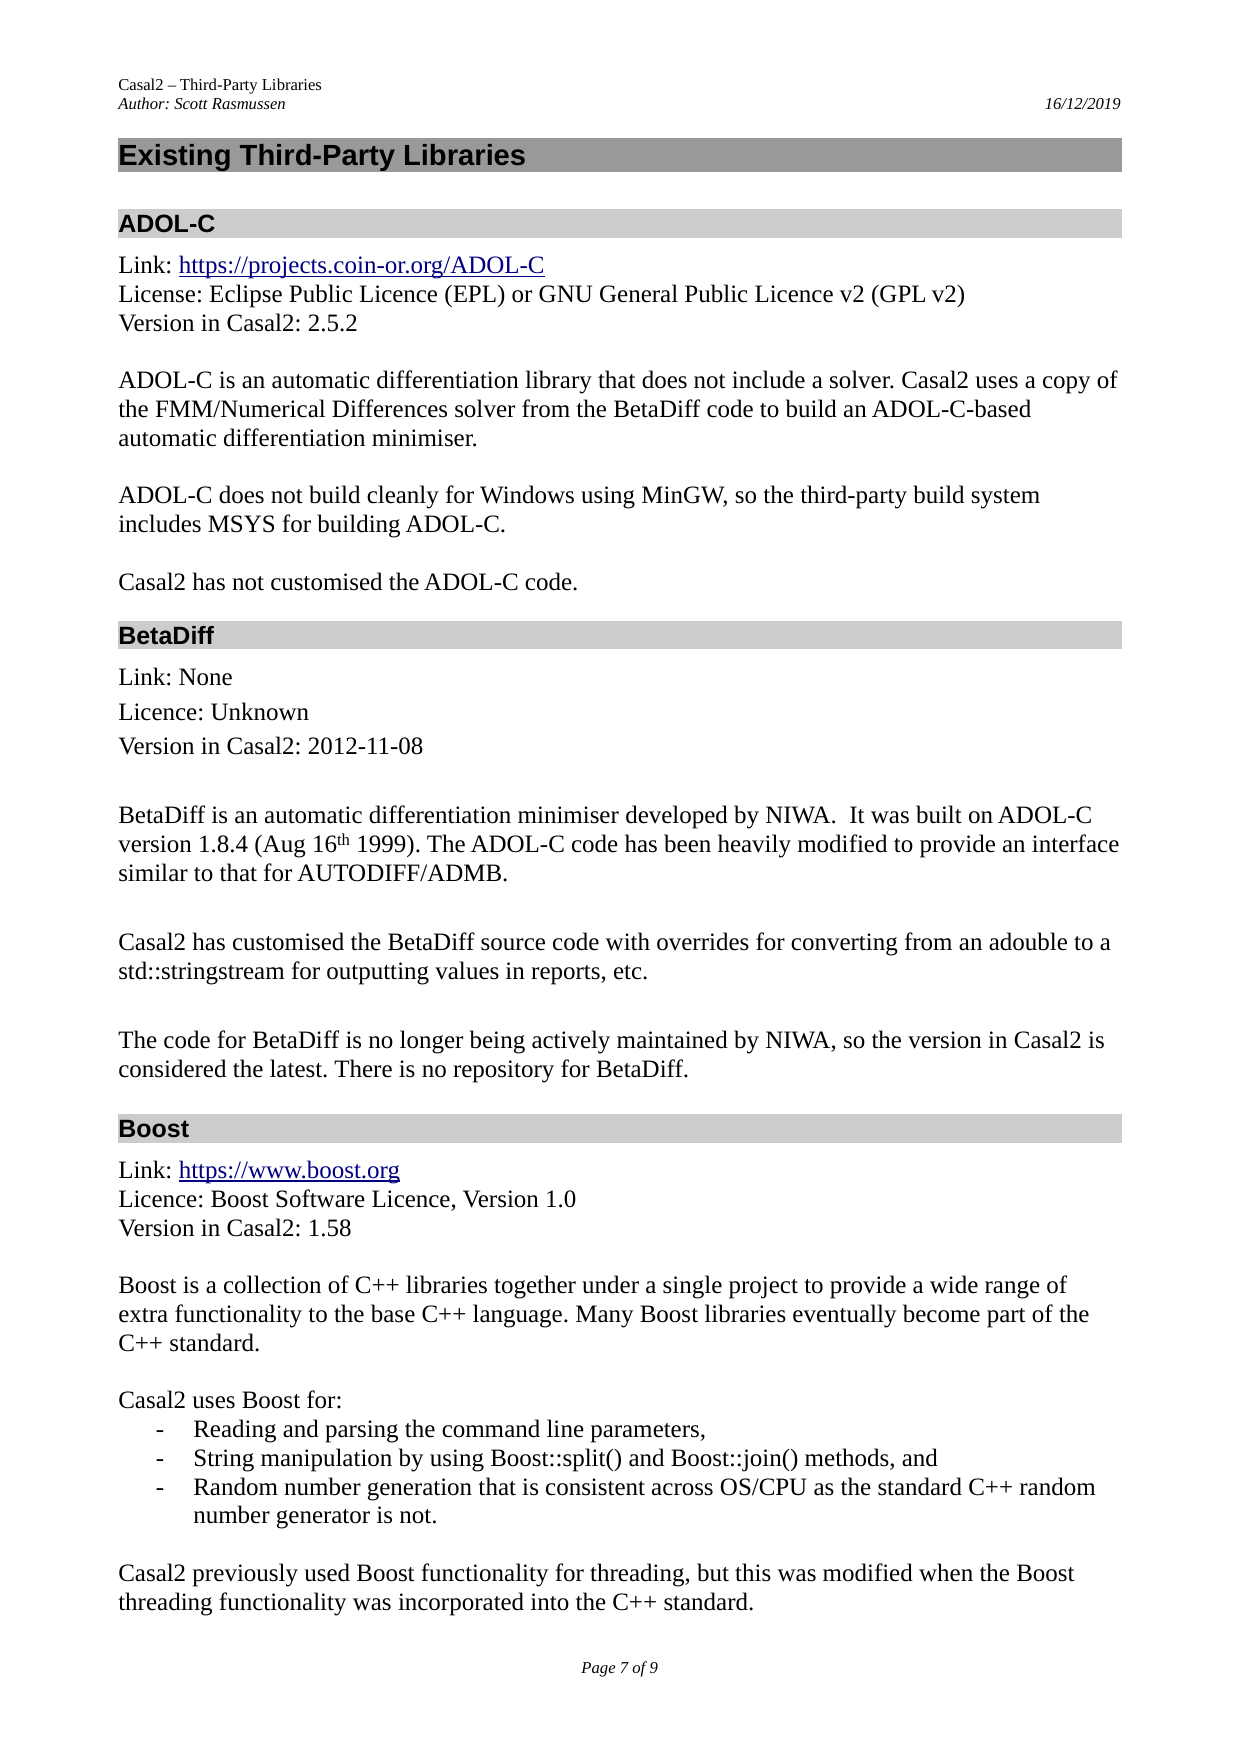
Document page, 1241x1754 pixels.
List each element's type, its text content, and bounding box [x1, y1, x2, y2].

text Link: https://projects.coin-or.org/ADOL-C [118, 251, 1122, 279]
subtitle BetaDiff [118, 621, 1122, 649]
text Link: https://www.boost.org [118, 1155, 1122, 1184]
subtitle Boost [118, 1114, 1122, 1143]
list Reading and parsing the command line parameters, [156, 1414, 1122, 1443]
text Casal2 has customised the BetaDiff source code with overrides for converting from an adouble to a std::stringstream for outputting values in reports, etc. [118, 927, 1122, 985]
text Version in Casal2: 1.58 [118, 1213, 1122, 1242]
subtitle ADOL-C [118, 209, 1122, 238]
text ADOL-C is an automatic differentiation library that does not include a solver. Casal2 uses a copy of the FMM/Numerical Differences solver from the BetaDiff code to build an ADOL-C-based automatic differentiation minimiser. [118, 366, 1122, 452]
text The code for BetaDiff is no longer being actively maintained by NIWA, so the version in Casal2 is considered the latest. There is no repository for BetaDiff. [118, 1026, 1122, 1083]
subtitle Existing Third-Party Libraries [118, 138, 1122, 172]
list Random number generation that is consistent across OS/CPU as the standard C++ random number generator is not. [156, 1472, 1122, 1529]
text Link: None [118, 662, 1122, 691]
text Casal2 has not customised the ADOL-C code. [118, 567, 1122, 596]
text Casal2 uses Boost for: [118, 1385, 1122, 1414]
text Casal2 previously used Boost functionality for threading, but this was modified when the Boost threading functionality was incorporated into the C++ standard. [118, 1558, 1122, 1615]
text BetaDiff is an automatic differentiation minimiser developed by NIWA. It was built on ADOL-C version 1.8.4 (Aug 16th 1999). The ADOL-C code has been heavily modified to provide an interface similar to that for AUTODIFF/ADMB. [118, 801, 1122, 887]
text License: Eclipse Public Licence (EPL) or GNU General Public Licence v2 (GPL v2) [118, 279, 1122, 308]
text Version in Casal2: 2.5.2 [118, 308, 1122, 337]
text Licence: Unknown [118, 697, 1122, 725]
text Version in Casal2: 2012-11-08 [118, 731, 1122, 760]
list String manipulation by using Boost::split() and Boost::join() methods, and [156, 1443, 1122, 1472]
text ADOL-C does not build cleanly for Windows using MinGW, so the third-party build system includes MSYS for building ADOL-C. [118, 481, 1122, 538]
text Licence: Boost Software Licence, Version 1.0 [118, 1184, 1122, 1213]
text Boost is a collection of C++ libraries together under a single project to provide a wide range of extra functionality to the base C++ language. Many Boost libraries eventually become part of the C++ standard. [118, 1270, 1122, 1357]
